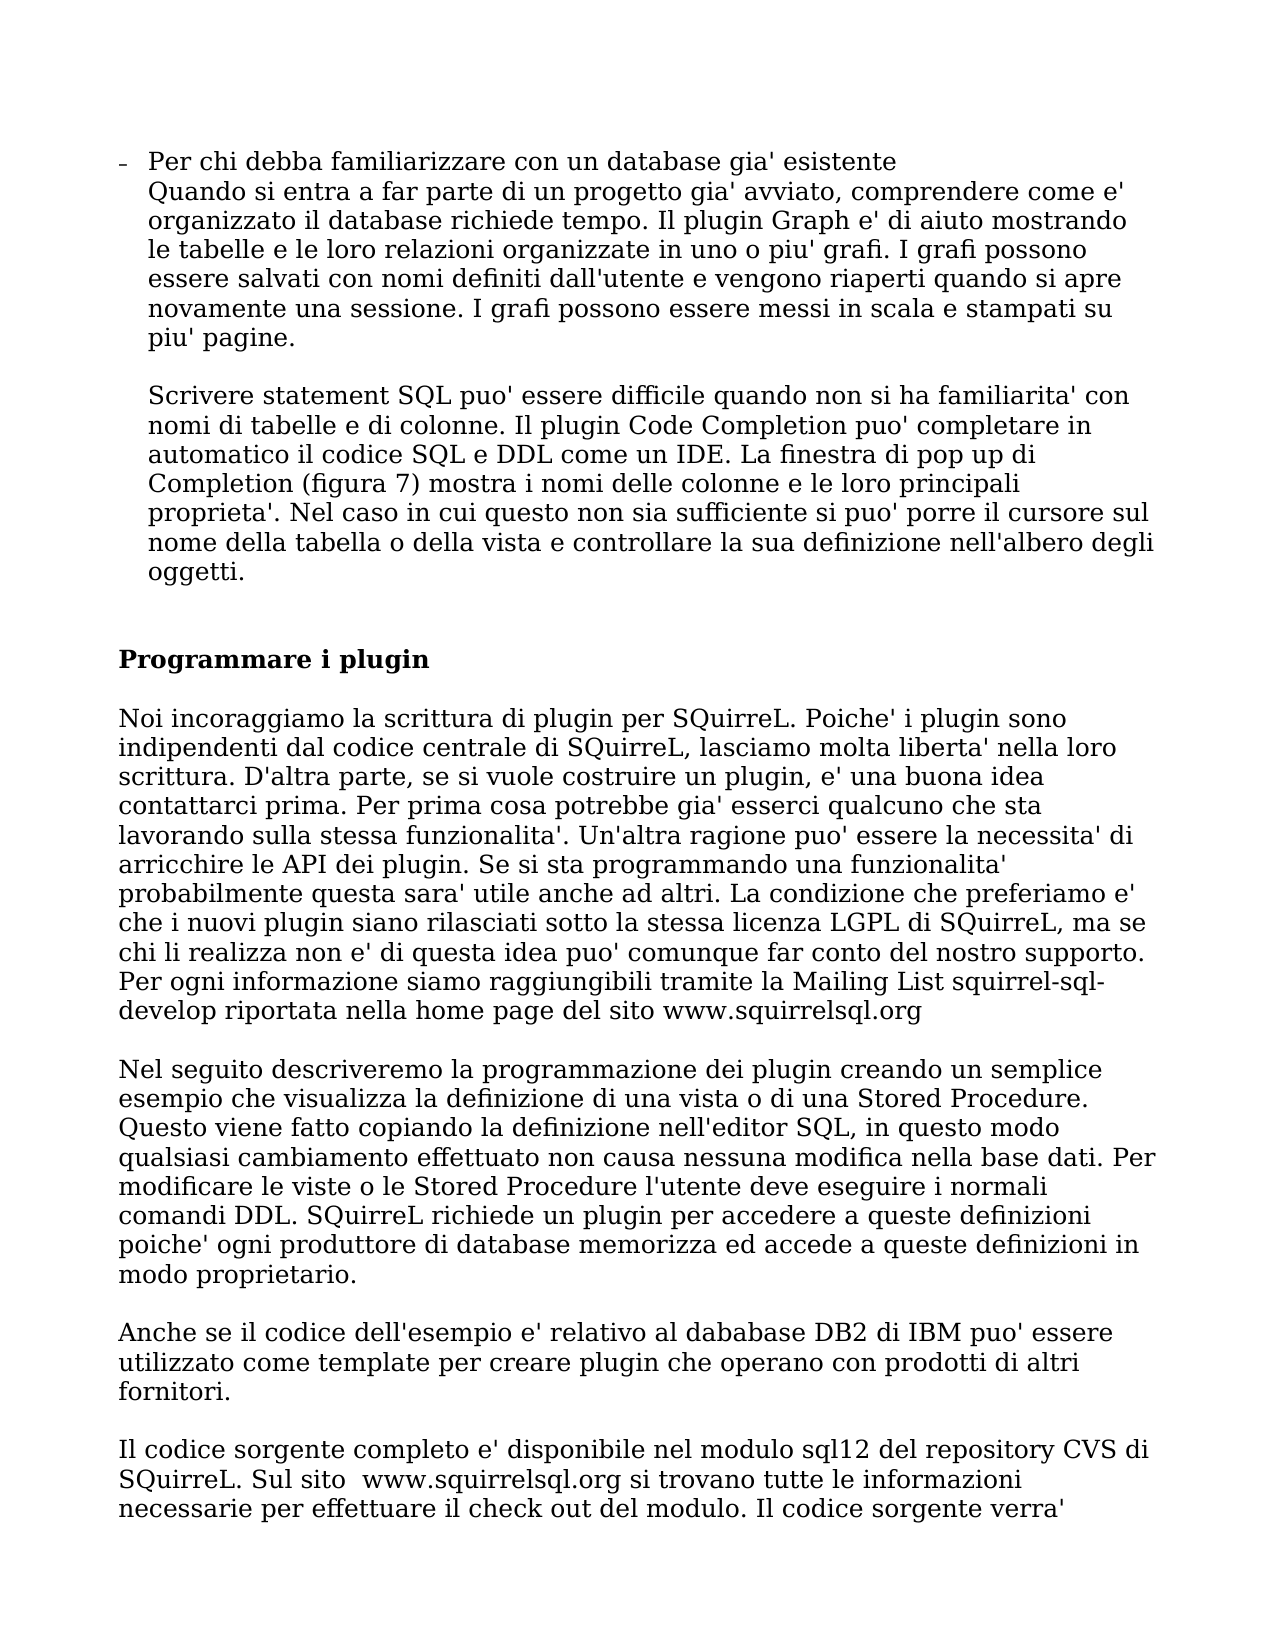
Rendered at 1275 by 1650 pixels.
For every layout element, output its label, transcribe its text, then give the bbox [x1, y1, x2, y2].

list Scrivere statement SQL puo' essere difficile quando non si ha familiarita' con nomi di tabelle e di colonne. Il plugin Code Completion puo' completare in automatico il codice SQL e DDL come un IDE. La finestra di pop up di Completion (figura 7) mostra i nomi delle colonne e le loro principali proprieta'. Nel caso in cui questo non sia sufficiente si puo' porre il cursore sul nome della tabella o della vista e controllare la sua definizione nell'albero degli oggetti. [118, 382, 1157, 586]
text Il codice sorgente completo e' disponibile nel modulo sql12 del repository CVS di SQuirreL. Sul sito www.squirrelsql.org si trovano tutte le informazioni necessarie per effettuare il check out del modulo. Il codice sorgente verra' [118, 1436, 1157, 1523]
text Nel seguito descriveremo la programmazione dei plugin creando un semplice esempio che visualizza la definizione di una vista o di una Stored Procedure. Questo viene fatto copiando la definizione nell'editor SQL, in questo modo qualsiasi cambiamento effettuato non causa nessuna modifica nella base dati. Per modificare le viste o le Stored Procedure l'utente deve eseguire i normali comandi DDL. SQuirreL richiede un plugin per accedere a queste definizioni poiche' ogni produttore di database memorizza ed accede a queste definizioni in modo proprietario. [118, 1055, 1157, 1289]
list Per chi debba familiarizzare con un database gia' esistente Quando si entra a far parte di un progetto gia' avviato, comprendere come e' organizzato il database richiede tempo. Il plugin Graph e' di aiuto mostrando le tabelle e le loro relazioni organizzate in uno o piu' grafi. I grafi possono essere salvati con nomi definiti dall'utente e vengono riaperti quando si apre novamente una sessione. I grafi possono essere messi in scala e stampati su piu' pagine. [118, 147, 1157, 382]
text Anche se il codice dell'esempio e' relativo al dababase DB2 di IBM puo' essere utilizzato come template per creare plugin che operano con prodotti di altri fornitori. [118, 1318, 1157, 1406]
text Noi incoraggiamo la scrittura di plugin per SQuirreL. Poiche' i plugin sono indipendenti dal codice centrale di SQuirreL, lasciamo molta liberta' nella loro scrittura. D'altra parte, se si vuole costruire un plugin, e' una buona idea contattarci prima. Per prima cosa potrebbe gia' esserci qualcuno che sta lavorando sulla stessa funzionalita'. Un'altra ragione puo' essere la necessita' di arricchire le API dei plugin. Se si sta programmando una funzionalita' probabilmente questa sara' utile anche ad altri. La condizione che preferiamo e' che i nuovi plugin siano rilasciati sotto la stessa licenza LGPL di SQuirreL, ma se chi li realizza non e' di questa idea puo' comunque far conto del nostro supporto. Per ogni informazione siamo raggiungibili tramite la Mailing List squirrel-sql-develop riportata nella home page del sito www.squirrelsql.org [118, 704, 1157, 1026]
subtitle Programmare i plugin [118, 645, 1157, 674]
